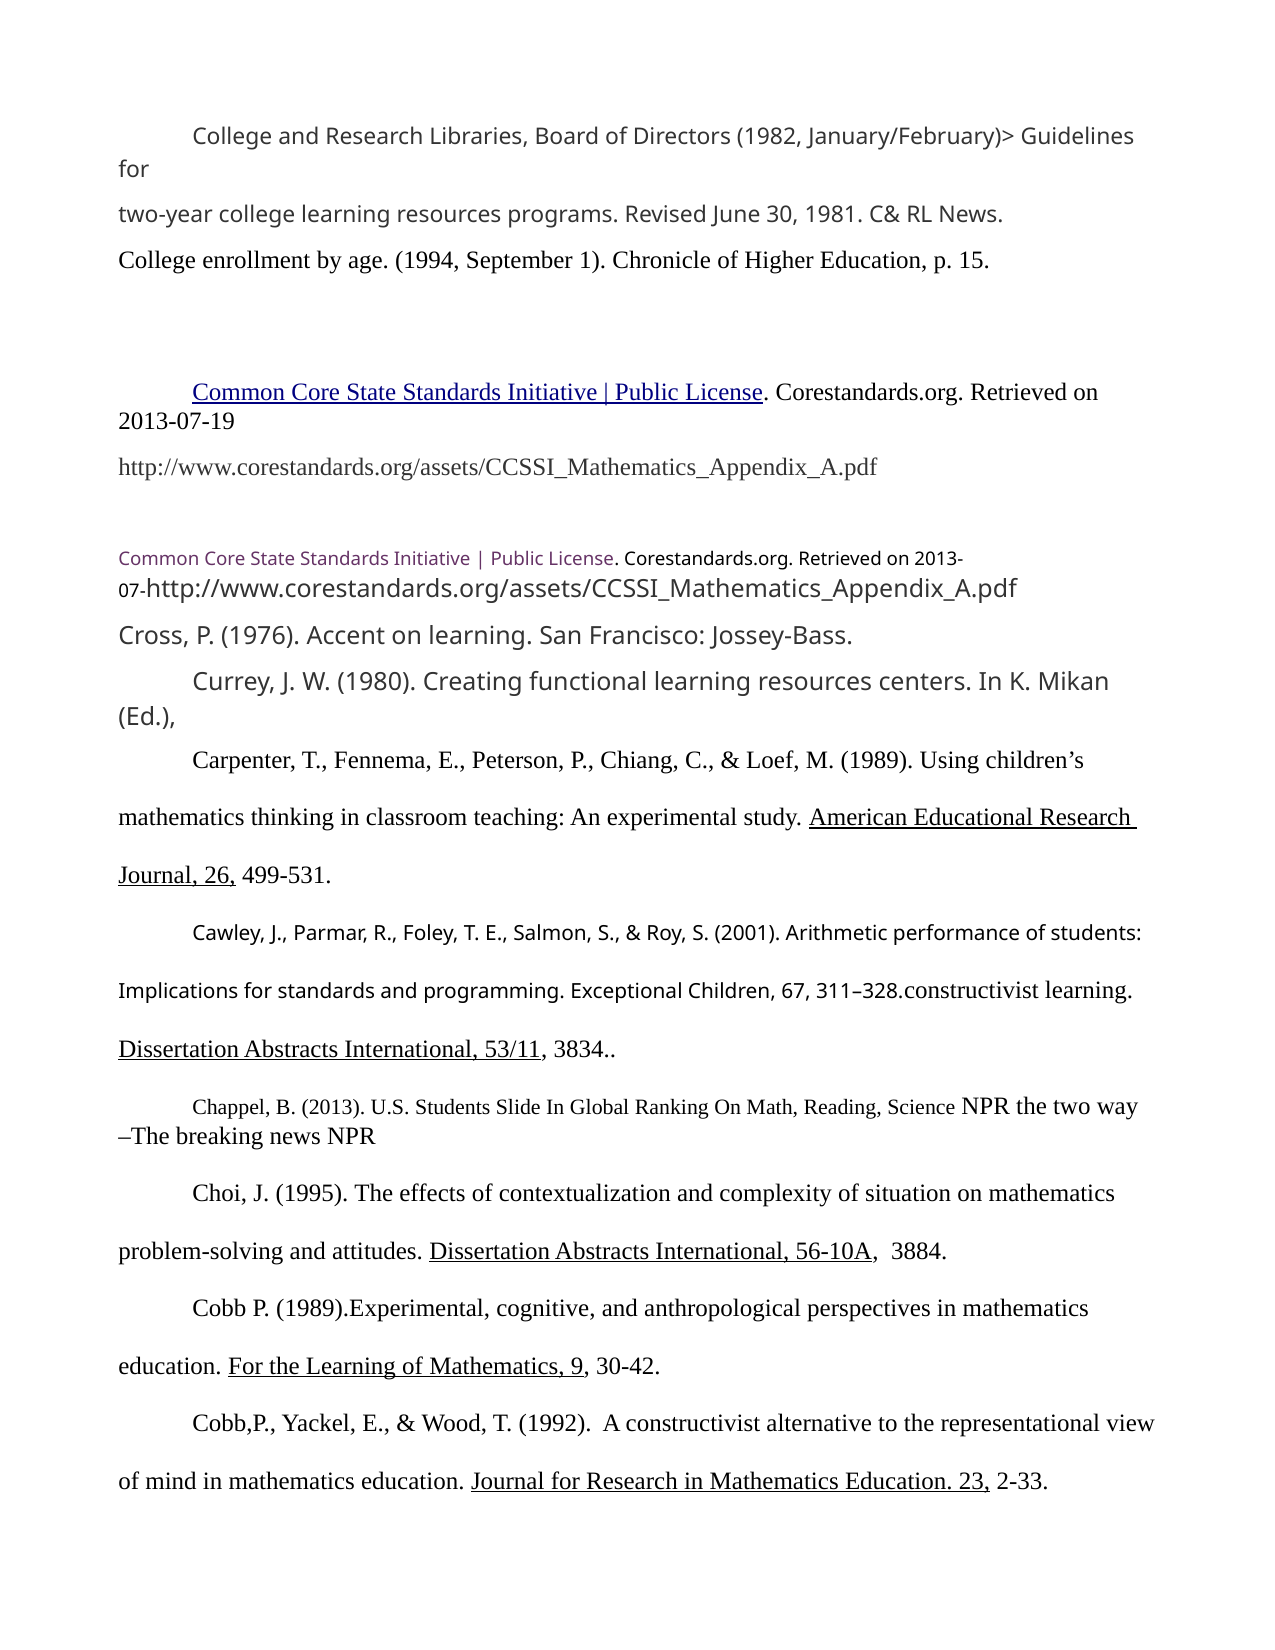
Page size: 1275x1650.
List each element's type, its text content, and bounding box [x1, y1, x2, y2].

text College and Research Libraries, Board of Directors (1982, January/February)> Guidelines for [118, 118, 1157, 184]
text Cawley, J., Parmar, R., Foley, T. E., Salmon, S., & Roy, S. (2001). Arithmetic performance of students: Implications for standards and programming. Exceptional Children, 67, 311–328.constructivist learning. Dissertation Abstracts International, 53/11, 3834.. [118, 917, 1157, 1062]
text Cobb P. (1989).Experimental, cognitive, and anthropological perspectives in mathematics education. For the Learning of Mathematics, 9, 30-42. [118, 1293, 1157, 1380]
text Currey, J. W. (1980). Creating functional learning resources centers. In K. Mikan (Ed.), [118, 664, 1157, 732]
text Cobb,P., Yackel, E., & Wood, T. (1992). A constructivist alternative to the representational view of mind in mathematics education. Journal for Research in Mathematics Education. 23, 2-33. [118, 1408, 1157, 1495]
text Common Core State Standards Initiative | Public License. Corestandards.org. Retrieved on 2013-07-http://www.corestandards.org/assets/CCSSI_Mathematics_Appendix_A.pdf [118, 538, 1157, 605]
text College enrollment by age. (1994, September 1). Chronicle of Higher Education, p. 15. [118, 242, 1157, 274]
text Common Core State Standards Initiative | Public License. Corestandards.org. Retrieved on 2013-07-19 [118, 377, 1157, 435]
text Choi, J. (1995). The effects of contextualization and complexity of situation on mathematics problem-solving and attitudes. Dissertation Abstracts International, 56-10A, 3884. [118, 1178, 1157, 1265]
text two-year college learning resources programs. Revised June 30, 1981. C& RL News. [118, 196, 1157, 229]
text http://www.corestandards.org/assets/CCSSI_Mathematics_Appendix_A.pdf [118, 447, 1157, 480]
text Carpenter, T., Fennema, E., Peterson, P., Chiang, C., & Loef, M. (1989). Using children’s mathematics thinking in classroom teaching: An experimental study. American Educational Research Journal, 26, 499-531. [118, 745, 1157, 888]
text Cross, P. (1976). Accent on learning. San Francisco: Jossey-Bass. [118, 617, 1157, 652]
text Chappel, B. (2013). U.S. Students Slide In Global Ranking On Math, Reading, Science NPR the two way –The breaking news NPR [118, 1091, 1157, 1150]
